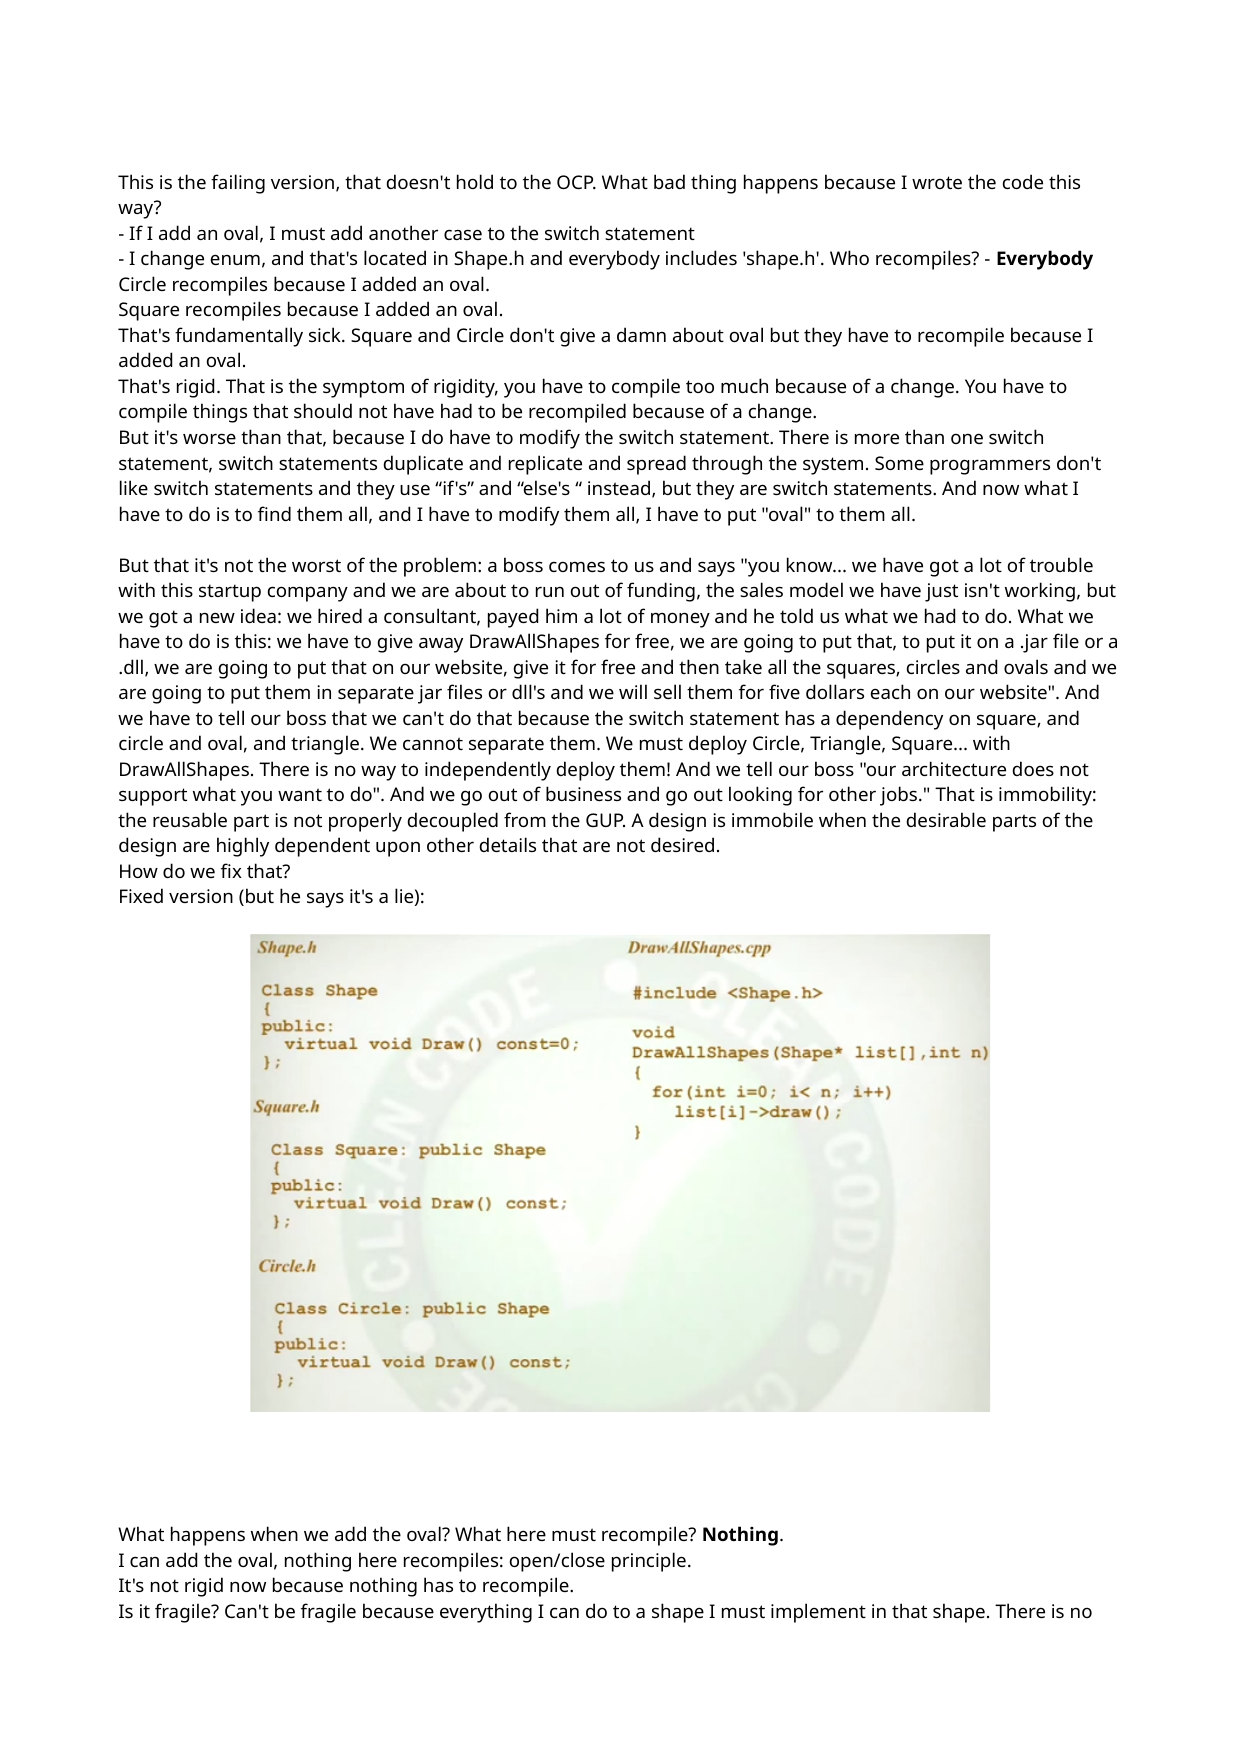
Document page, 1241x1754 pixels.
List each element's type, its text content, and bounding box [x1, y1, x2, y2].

text This is the failing version, that doesn't hold to the OCP. What bad thing happens because I wrote the code this way? [118, 169, 1122, 220]
text That's fundamentally sick. Square and Circle don't give a damn about oval but they have to recompile because I added an oval. [118, 322, 1122, 373]
text How do we fix that? [118, 858, 1122, 884]
text with this startup company and we are about to run out of funding, the sales model we have just isn't working, but we got a new idea: we hired a consultant, payed him a lot of money and he told us what we had to do. What we have to do is this: we have to give away DrawAllShapes for free, we are going to put that, to put it on a .jar file or a .dll, we are going to put that on our website, give it for free and then take all the squares, circles and ovals and we are going to put them in separate jar files or dll's and we will sell them for five dollars each on our website". And we have to tell our boss that we can't do that because the switch statement has a dependency on square, and circle and oval, and triangle. We cannot separate them. We must deploy Circle, Triangle, Square... with DrawAllShapes. There is no way to independently deploy them! And we tell our boss "our architecture does not support what you want to do". And we go out of business and go out looking for other jobs." That is immobility: the reusable part is not properly decoupled from the GUP. A design is immobile when the desirable parts of the design are highly dependent upon other details that are not desired. [118, 577, 1122, 858]
text - I change enum, and that's located in Shape.h and everybody includes 'shape.h'. Who recompiles? - Everybody [118, 246, 1122, 271]
text But that it's not the worst of the problem: a boss comes to us and says "you know... we have got a lot of trouble [118, 552, 1122, 577]
text Square recompiles because I added an oval. [118, 297, 1122, 322]
text That's rigid. That is the symptom of rigidity, you have to compile too much because of a change. You have to compile things that should not have had to be recompiled because of a change. [118, 373, 1122, 424]
text But it's worse than that, because I do have to modify the switch statement. There is more than one switch statement, switch statements duplicate and replicate and spread through the system. Some programmers don't like switch statements and they use “if's” and “else's “ instead, but they are switch statements. And now what I have to do is to find them all, and I have to modify them all, I have to put "oval" to them all. [118, 424, 1122, 526]
text What happens when we add the oval? What here must recompile? Nothing. [118, 1522, 1122, 1547]
text - If I add an oval, I must add another case to the switch statement [118, 220, 1122, 246]
text It's not rigid now because nothing has to recompile. [118, 1573, 1122, 1598]
text I can add the oval, nothing here recompiles: open/close principle. [118, 1547, 1122, 1573]
text Is it fragile? Can't be fragile because everything I can do to a shape I must implement in that shape. There is no [118, 1598, 1122, 1624]
text Circle recompiles because I added an oval. [118, 271, 1122, 297]
text Fixed version (but he says it's a lie): [118, 884, 1122, 909]
picture [250, 934, 990, 1412]
